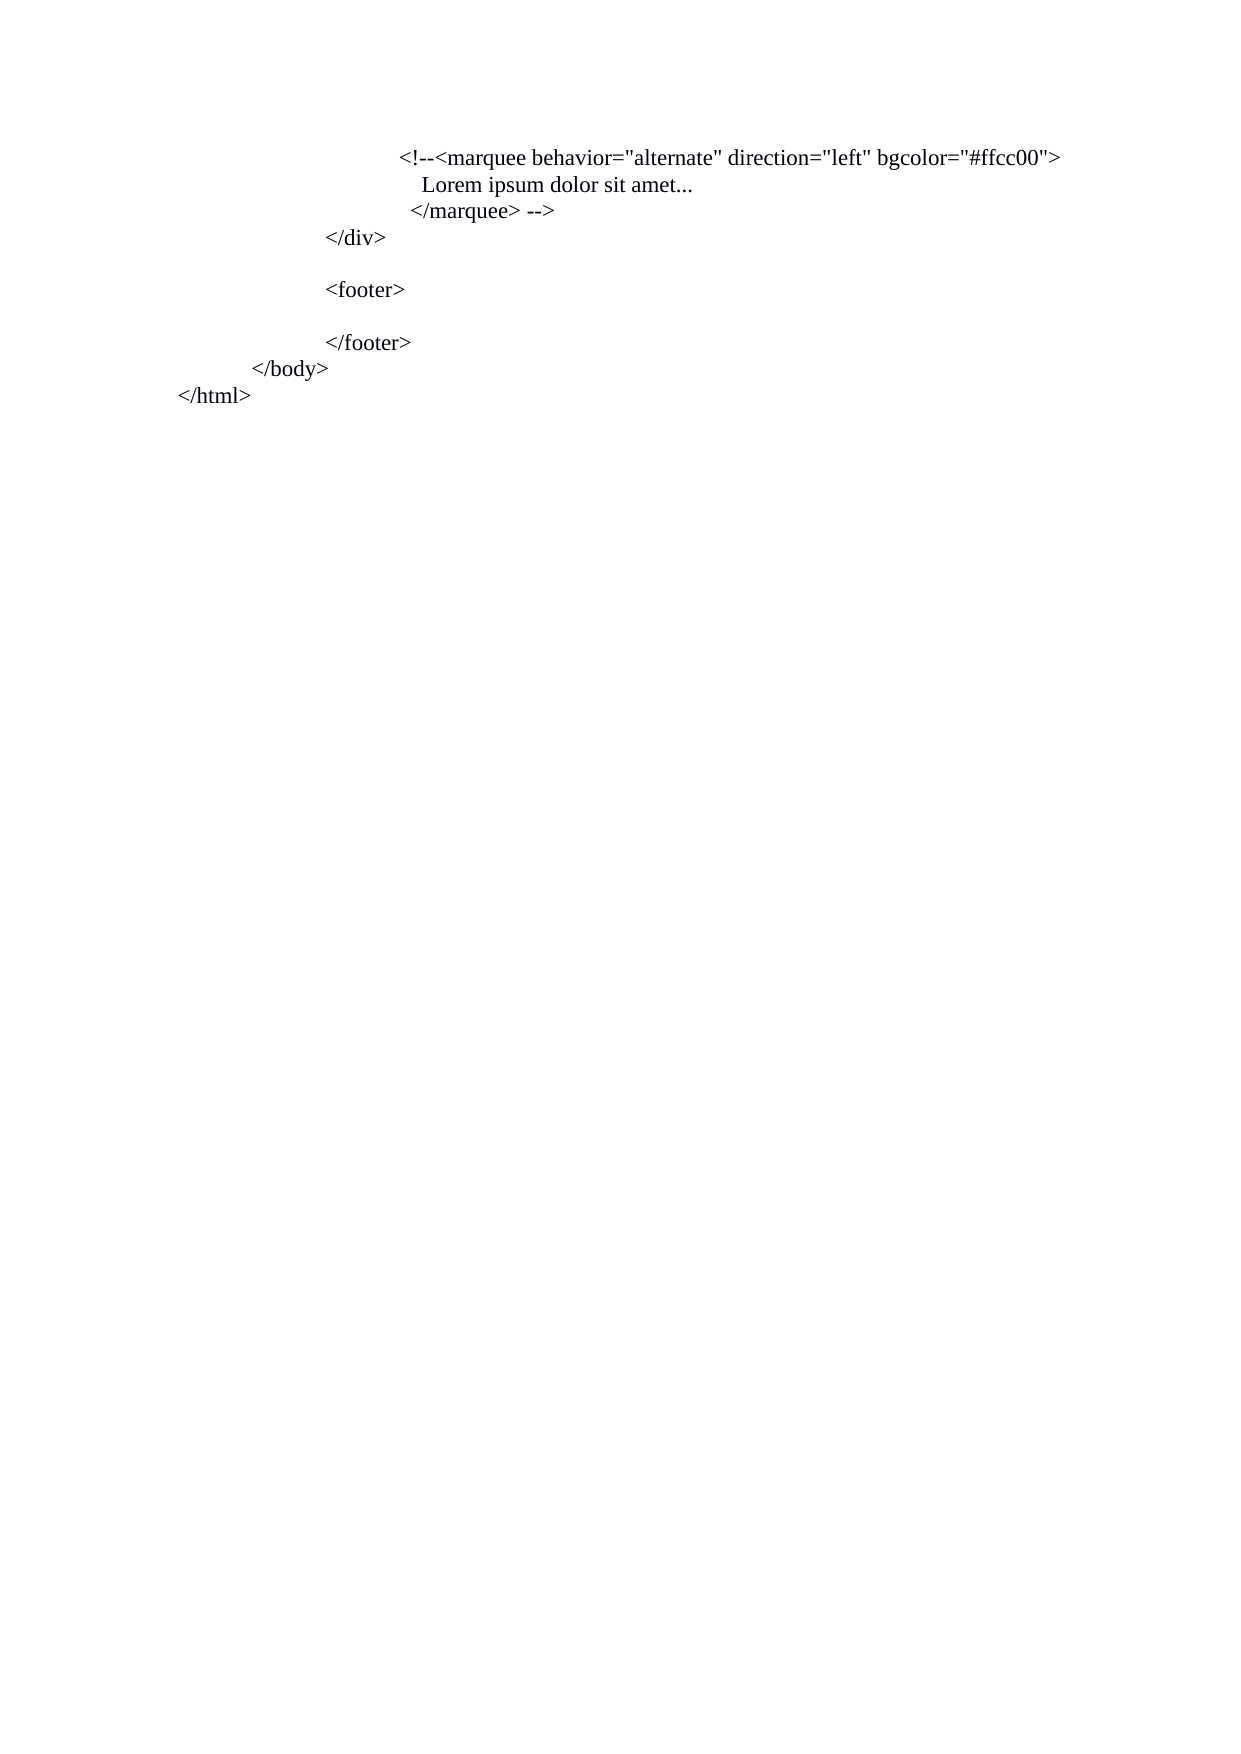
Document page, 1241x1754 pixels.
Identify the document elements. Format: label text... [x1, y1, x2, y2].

text <footer> [177, 276, 1152, 303]
text </body> [177, 355, 1152, 382]
text </footer> [177, 329, 1152, 355]
text <!--<marquee behavior="alternate" direction="left" bgcolor="#ffcc00"> [177, 144, 1152, 171]
text </marquee> --> [177, 197, 1152, 223]
text </html> [177, 382, 1152, 408]
text Lorem ipsum dolor sit amet... [177, 171, 1152, 197]
text </div> [177, 223, 1152, 250]
